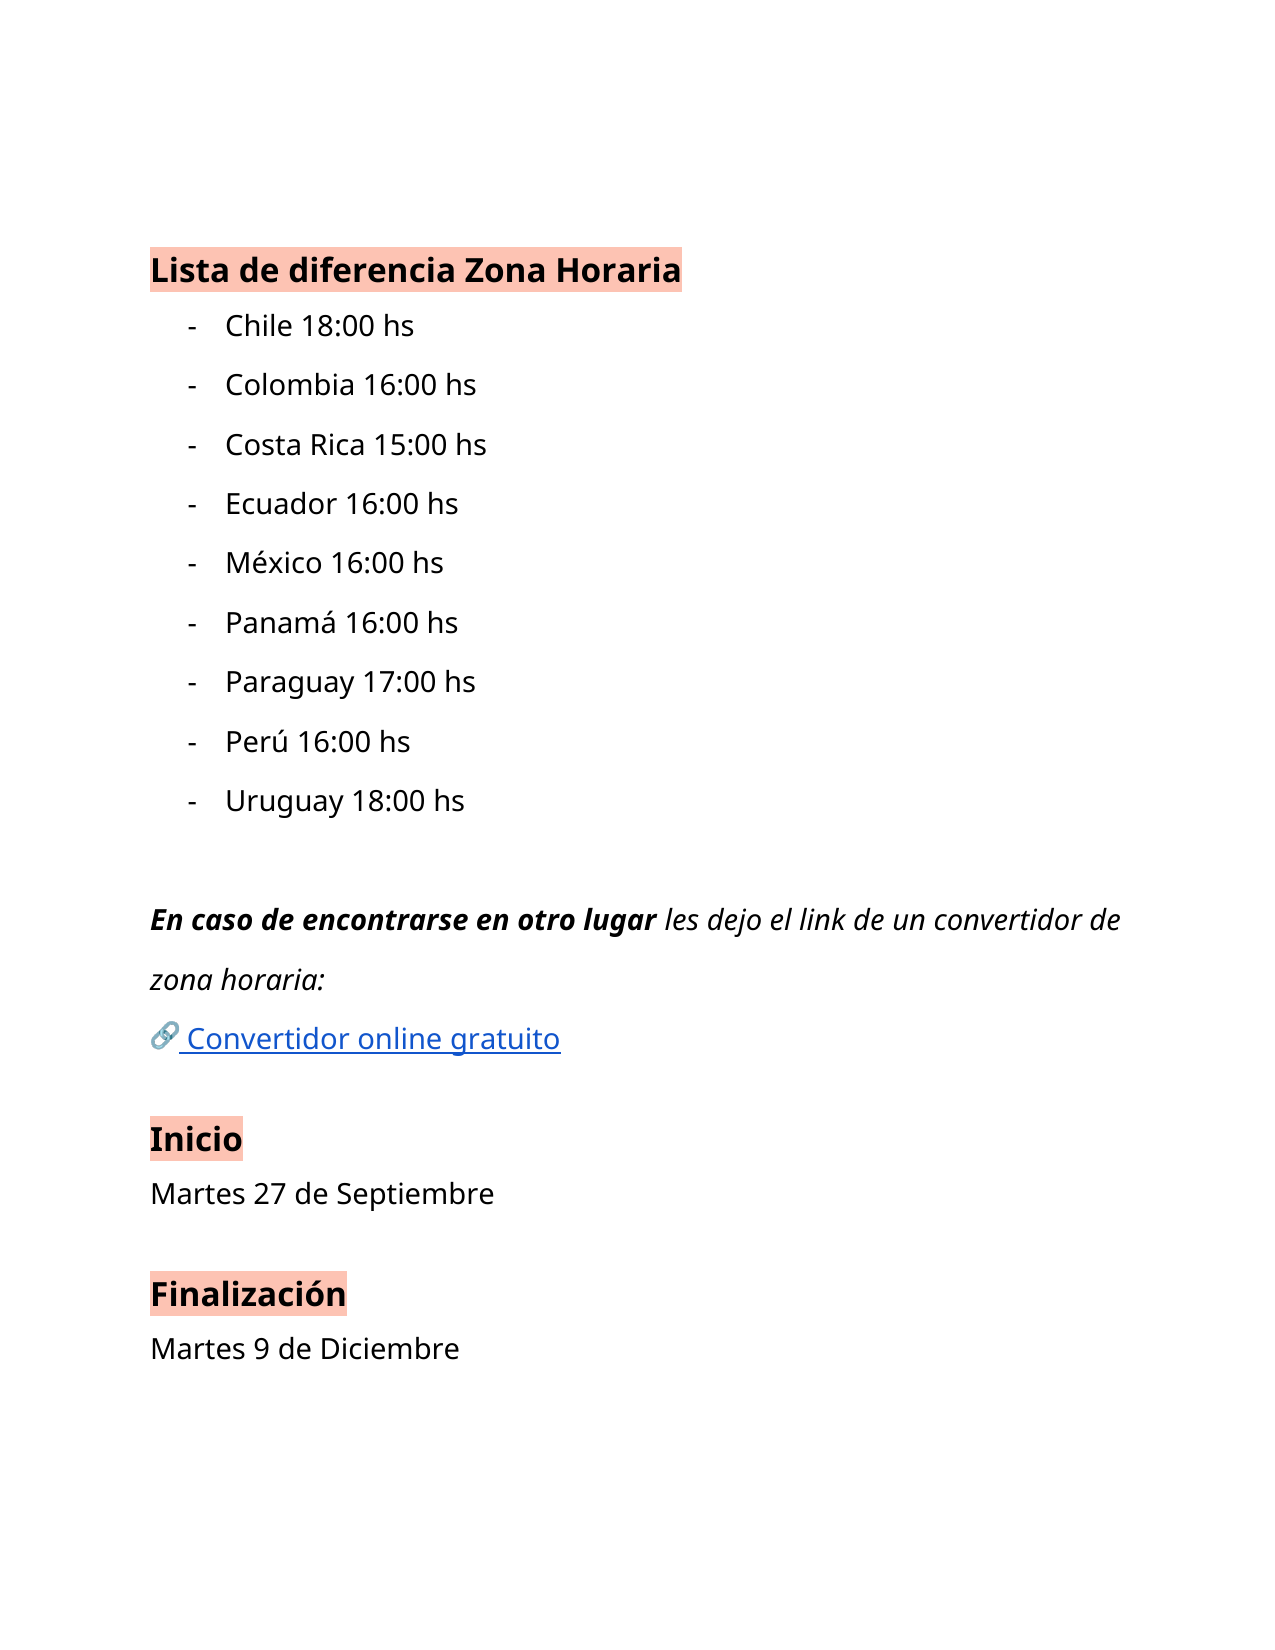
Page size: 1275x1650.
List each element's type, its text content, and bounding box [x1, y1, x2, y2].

list Uruguay 18:00 hs [187, 781, 1125, 820]
list Panamá 16:00 hs [187, 602, 1125, 642]
subtitle Finalización [347, 1271, 1125, 1316]
list México 16:00 hs [187, 543, 1125, 582]
subtitle Inicio [243, 1116, 1125, 1161]
subtitle Lista de diferencia Zona Horaria [682, 247, 1125, 292]
text Convertidor online gratuito [150, 1019, 1125, 1058]
text Martes 9 de Diciembre [150, 1328, 1125, 1368]
list Ecuador 16:00 hs [187, 483, 1125, 523]
list Paraguay 17:00 hs [187, 662, 1125, 701]
list Colombia 16:00 hs [187, 364, 1125, 404]
list Costa Rica 15:00 hs [187, 424, 1125, 463]
list Perú 16:00 hs [187, 721, 1125, 761]
picture [150, 1020, 180, 1050]
text En caso de encontrarse en otro lugar les dejo el link de un convertidor de zona horaria: [150, 900, 1125, 999]
list Chile 18:00 hs [187, 305, 1125, 344]
text Martes 27 de Septiembre [150, 1173, 1125, 1213]
